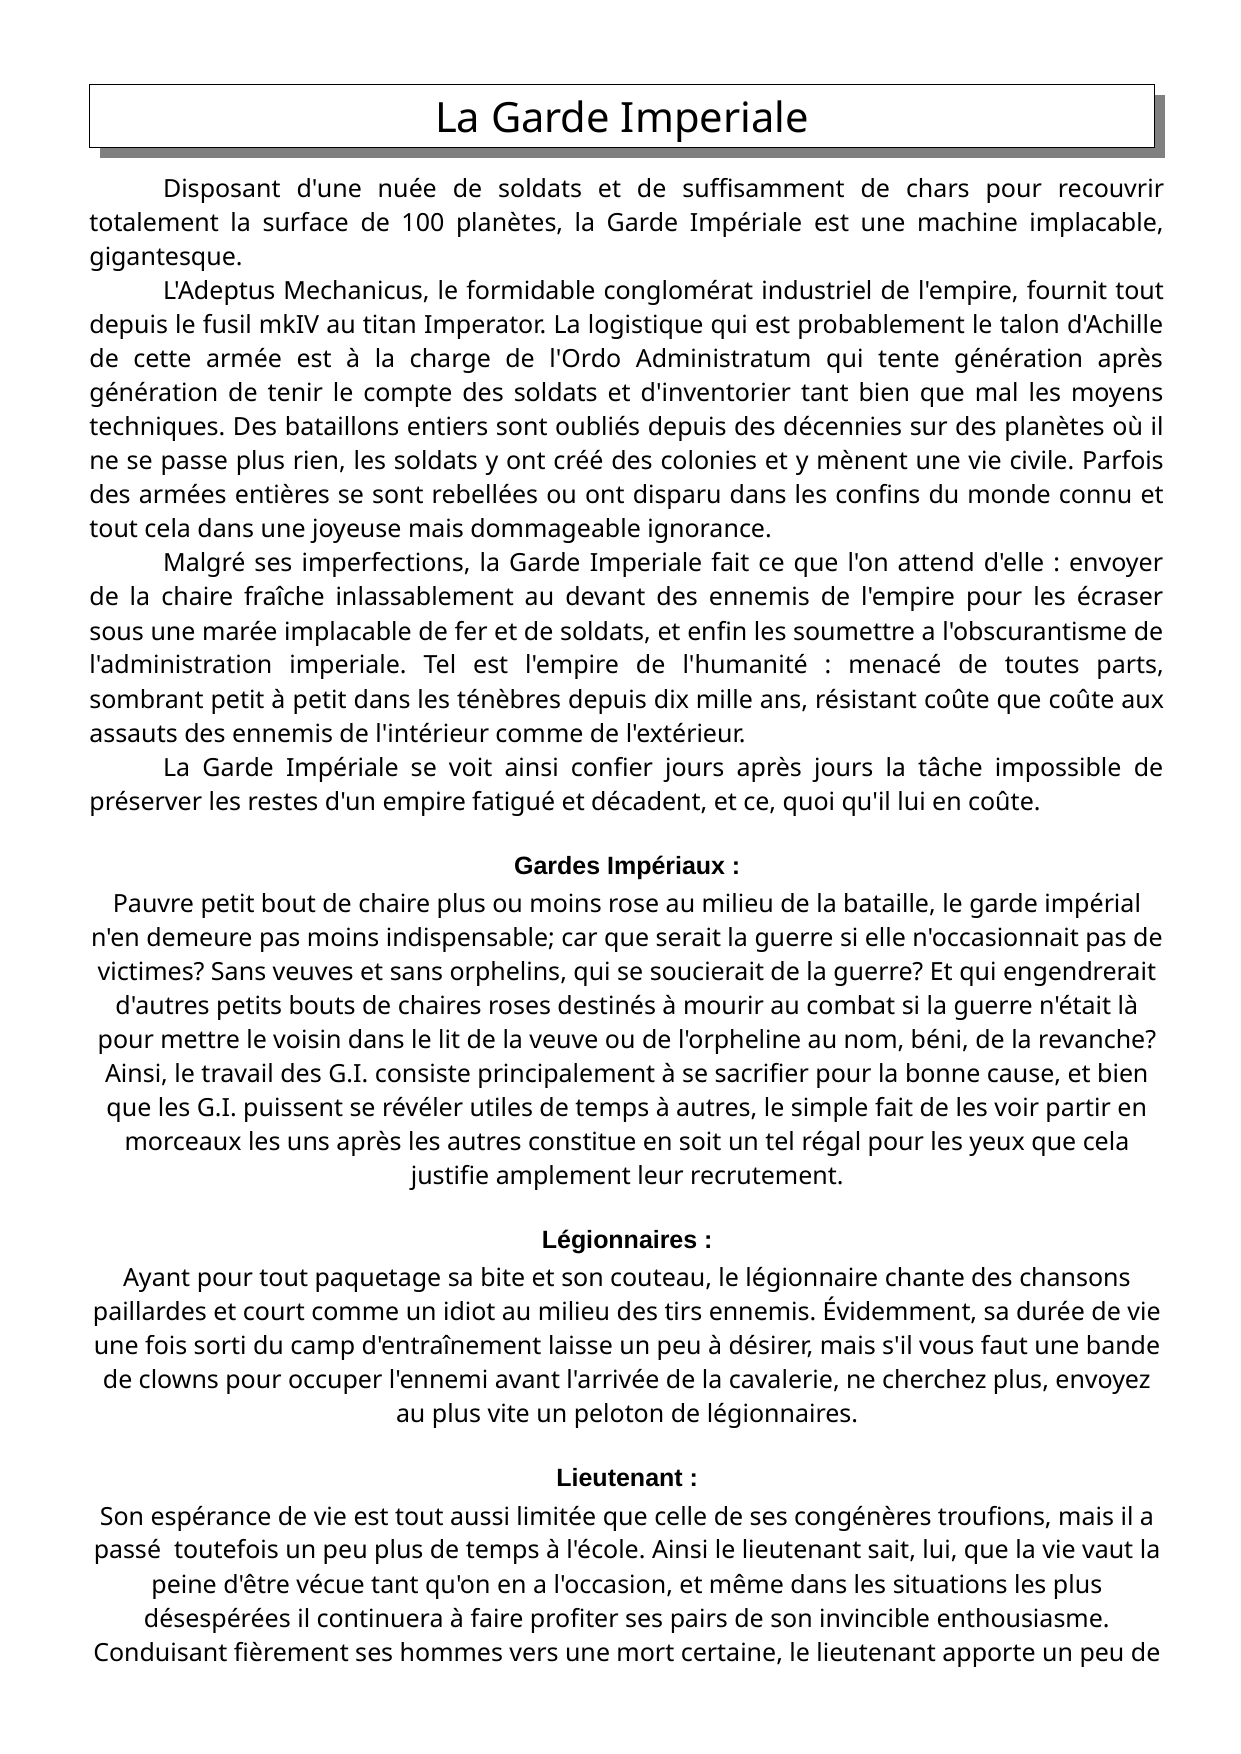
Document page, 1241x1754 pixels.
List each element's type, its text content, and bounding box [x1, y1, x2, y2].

subtitle Pauvre petit bout de chaire plus ou moins rose au milieu de la bataille, le garde impérial n'en demeure pas moins indispensable; car que serait la guerre si elle n'occasionnait pas de victimes? Sans veuves et sans orphelins, qui se soucierait de la guerre? Et qui engendrerait d'autres petits bouts de chaires roses destinés à mourir au combat si la guerre n'était là pour mettre le voisin dans le lit de la veuve ou de l'orpheline au nom, béni, de la revanche? Ainsi, le travail des G.I. consiste principalement à se sacrifier pour la bonne cause, et bien que les G.I. puissent se révéler utiles de temps à autres, le simple fait de les voir partir en morceaux les uns après les autres constitue en soit un tel régal pour les yeux que cela justifie amplement leur recrutement. [89, 885, 1165, 1192]
subtitle La Garde Imperiale [90, 85, 1154, 147]
subtitle Gardes Impériaux : [89, 852, 1165, 879]
subtitle Légionnaires : [89, 1226, 1165, 1254]
subtitle Ayant pour tout paquetage sa bite et son couteau, le légionnaire chante des chansons paillardes et court comme un idiot au milieu des tirs ennemis. Évidemment, sa durée de vie une fois sorti du camp d'entraînement laisse un peu à désirer, mais s'il vous faut une bande de clowns pour occuper l'ennemi avant l'arrivée de la cavalerie, ne cherchez plus, envoyez au plus vite un peloton de légionnaires. [89, 1260, 1165, 1430]
subtitle Malgré ses imperfections, la Garde Imperiale fait ce que l'on attend d'elle : envoyer de la chaire fraîche inlassablement au devant des ennemis de l'empire pour les écraser sous une marée implacable de fer et de soldats, et enfin les soumettre a l'obscurantisme de l'administration imperiale. Tel est l'empire de l'humanité : menacé de toutes parts, sombrant petit à petit dans les ténèbres depuis dix mille ans, résistant coûte que coûte aux assauts des ennemis de l'intérieur comme de l'extérieur. [89, 545, 1165, 749]
subtitle Lieutenant : [89, 1464, 1165, 1492]
subtitle La Garde Impériale se voit ainsi confier jours après jours la tâche impossible de préserver les restes d'un empire fatigué et décadent, et ce, quoi qu'il lui en coûte. [89, 749, 1165, 817]
subtitle Son espérance de vie est tout aussi limitée que celle de ses congénères troufions, mais il a passé toutefois un peu plus de temps à l'école. Ainsi le lieutenant sait, lui, que la vie vaut la peine d'être vécue tant qu'on en a l'occasion, et même dans les situations les plus désespérées il continuera à faire profiter ses pairs de son invincible enthousiasme. Conduisant fièrement ses hommes vers une mort certaine, le lieutenant apporte un peu de [89, 1498, 1165, 1668]
subtitle L'Adeptus Mechanicus, le formidable conglomérat industriel de l'empire, fournit tout depuis le fusil mkIV au titan Imperator. La logistique qui est probablement le talon d'Achille de cette armée est à la charge de l'Ordo Administratum qui tente génération après génération de tenir le compte des soldats et d'inventorier tant bien que mal les moyens techniques. Des bataillons entiers sont oubliés depuis des décennies sur des planètes où il ne se passe plus rien, les soldats y ont créé des colonies et y mènent une vie civile. Parfois des armées entières se sont rebellées ou ont disparu dans les confins du monde connu et tout cela dans une joyeuse mais dommageable ignorance. [89, 272, 1165, 545]
subtitle Disposant d'une nuée de soldats et de suffisamment de chars pour recouvrir totalement la surface de 100 planètes, la Garde Impériale est une machine implacable, gigantesque. [89, 170, 1165, 272]
